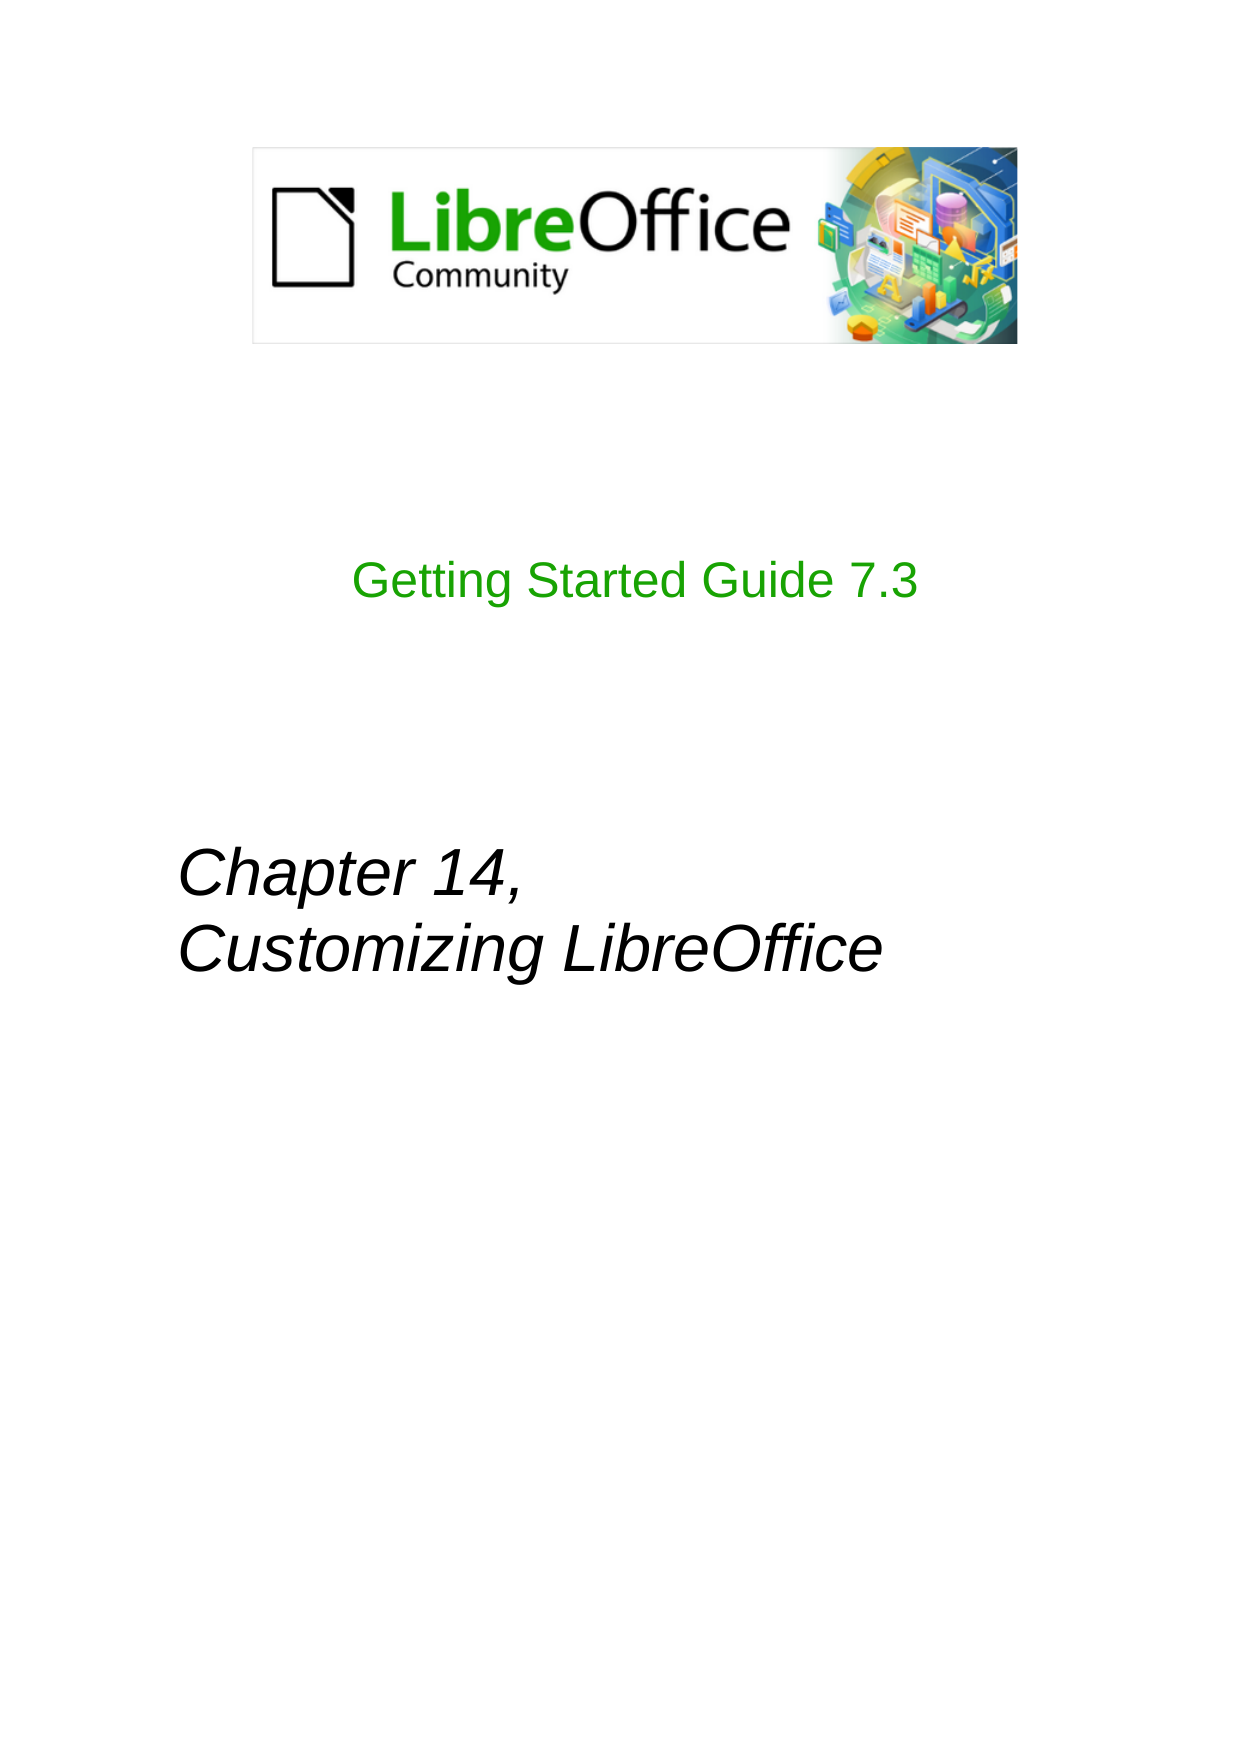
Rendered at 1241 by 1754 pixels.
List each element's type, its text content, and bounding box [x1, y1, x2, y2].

title Chapter 14, Customizing LibreOffice [177, 833, 1093, 986]
text Getting Started Guide 7.3 [177, 550, 1093, 608]
picture [252, 147, 1018, 344]
